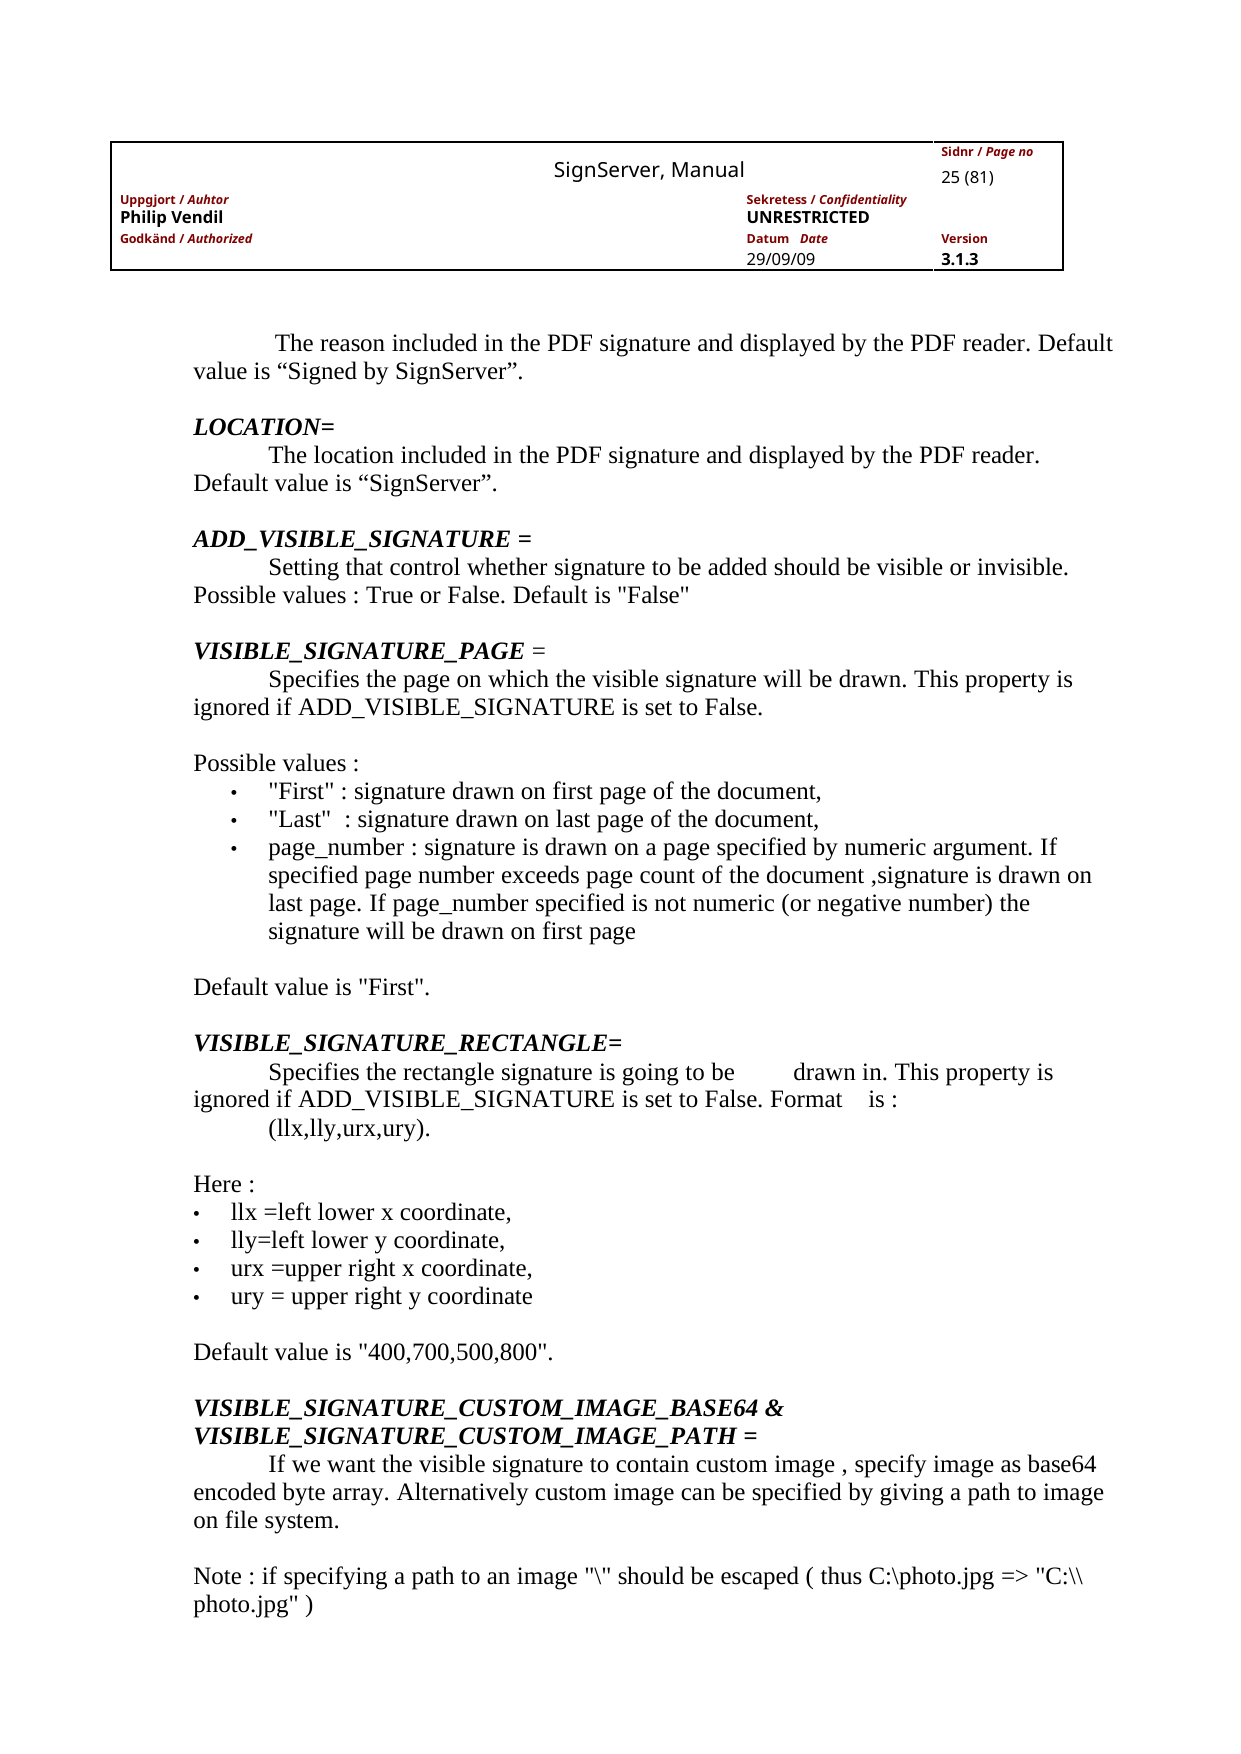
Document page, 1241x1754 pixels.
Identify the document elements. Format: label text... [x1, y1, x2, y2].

list page_number : signature is drawn on a page specified by numeric argument. If specified page number exceeds page count of the document ,signature is drawn on last page. If page_number specified is not numeric (or negative number) the signature will be drawn on first page [231, 833, 1122, 945]
list "First" : signature drawn on first page of the document, [231, 777, 1122, 805]
text VISIBLE_SIGNATURE_RECTANGLE= [118, 1029, 1122, 1057]
text Specifies the rectangle signature is going to be drawn in. This property is ignored if ADD_VISIBLE_SIGNATURE is set to False. Format is : [118, 1057, 1122, 1113]
text ADD_VISIBLE_SIGNATURE = [193, 525, 1122, 553]
list "Last" : signature drawn on last page of the document, [231, 805, 1122, 833]
text (llx,lly,urx,ury). [118, 1113, 1122, 1141]
list ury = upper right y coordinate [193, 1282, 1122, 1309]
text Here : [118, 1169, 1122, 1197]
text Specifies the page on which the visible signature will be drawn. This property is ignored if ADD_VISIBLE_SIGNATURE is set to False. [193, 665, 1122, 721]
list llx =left lower x coordinate, [193, 1197, 1122, 1226]
text Setting that control whether signature to be added should be visible or invisible. Possible values : True or False. Default is "False" [193, 553, 1122, 609]
text If we want the visible signature to contain custom image , specify image as base64 encoded byte array. Alternatively custom image can be specified by giving a path to image on file system. [193, 1450, 1122, 1534]
text The location included in the PDF signature and displayed by the PDF reader. Default value is “SignServer”. [193, 441, 1122, 497]
list urx =upper right x coordinate, [193, 1253, 1122, 1282]
text Possible values : [193, 749, 1122, 777]
text Note : if specifying a path to an image "\" should be escaped ( thus C:\photo.jpg => "C:\\photo.jpg" ) [193, 1562, 1122, 1618]
list lly=left lower y coordinate, [193, 1226, 1122, 1253]
text LOCATION= [193, 413, 1122, 441]
text VISIBLE_SIGNATURE_CUSTOM_IMAGE_BASE64 & VISIBLE_SIGNATURE_CUSTOM_IMAGE_PATH = [193, 1394, 1122, 1450]
text VISIBLE_SIGNATURE_PAGE = [193, 637, 1122, 665]
text Default value is "First". [118, 973, 1122, 1001]
text The reason included in the PDF signature and displayed by the PDF reader. Default value is “Signed by SignServer”. [193, 329, 1122, 385]
text Default value is "400,700,500,800". [193, 1338, 1122, 1366]
